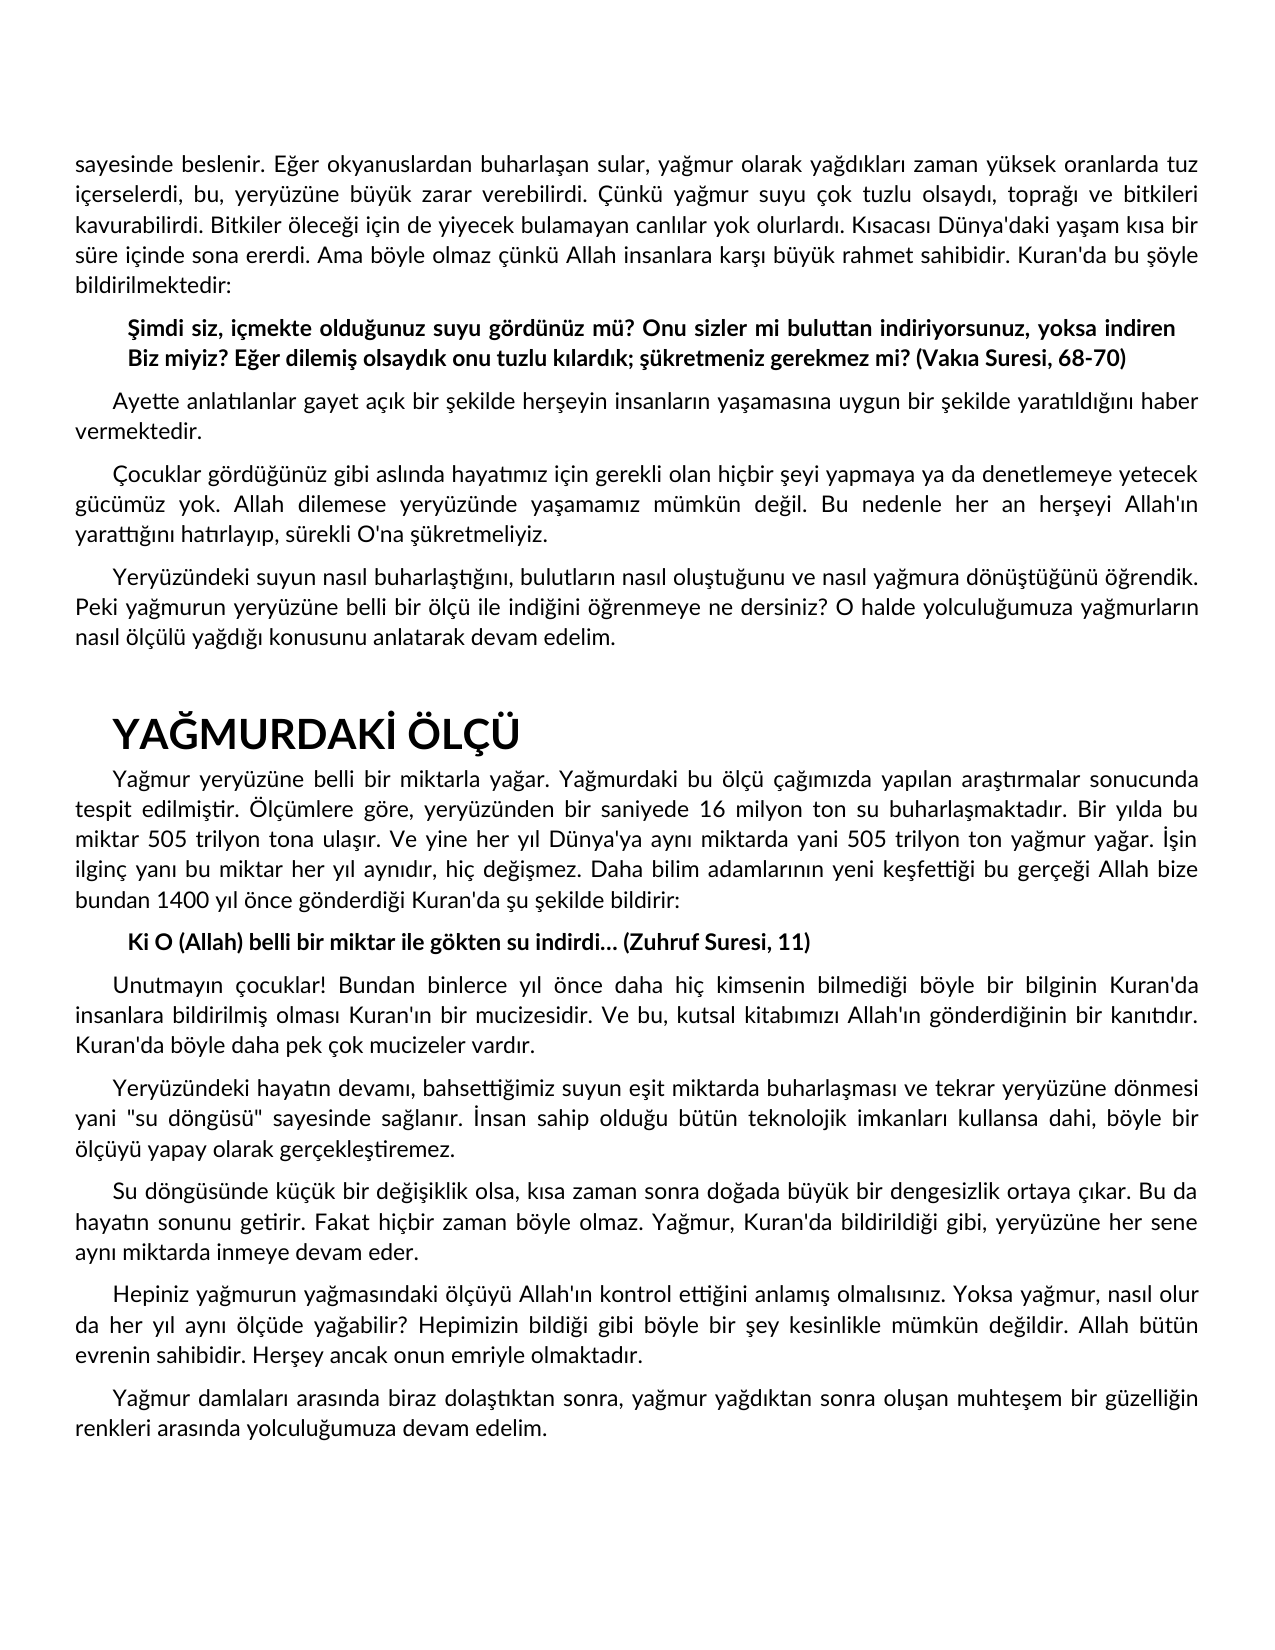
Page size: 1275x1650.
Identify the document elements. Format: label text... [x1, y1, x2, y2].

text Yağmur yeryüzüne belli bir miktarla yağar. Yağmurdaki bu ölçü çağımızda yapılan araştırmalar sonucunda tespit edilmiştir. Ölçümlere göre, yeryüzünden bir saniyede 16 milyon ton su buharlaşmaktadır. Bir yılda bu miktar 505 trilyon tona ulaşır. Ve yine her yıl Dünya'ya aynı miktarda yani 505 trilyon ton yağmur yağar. İşin ilginç yanı bu miktar her yıl aynıdır, hiç değişmez. Daha bilim adamlarının yeni keşfettiği bu gerçeği Allah bize bundan 1400 yıl önce gönderdiği Kuran'da şu şekilde bildirir: [75, 764, 1200, 913]
text Yağmur damlaları arasında biraz dolaştıktan sonra, yağmur yağdıktan sonra oluşan muhteşem bir güzelliğin renkleri arasında yolculuğumuza devam edelim. [75, 1383, 1200, 1441]
text Ayette anlatılanlar gayet açık bir şekilde herşeyin insanların yaşamasına uygun bir şekilde yaratıldığını haber vermektedir. [75, 386, 1200, 444]
text Ki O (Allah) belli bir miktar ile gökten su indirdi… (Zuhruf Suresi, 11) [127, 928, 1177, 956]
text Su döngüsünde küçük bir değişiklik olsa, kısa zaman sonra doğada büyük bir dengesizlik ortaya çıkar. Bu da hayatın sonunu getirir. Fakat hiçbir zaman böyle olmaz. Yağmur, Kuran'da bildirildiği gibi, yeryüzüne her sene aynı miktarda inmeye devam eder. [75, 1177, 1200, 1265]
text Yeryüzündeki hayatın devamı, bahsettiğimiz suyun eşit miktarda buharlaşması ve tekrar yeryüzüne dönmesi yani "su döngüsü" sayesinde sağlanır. İnsan sahip olduğu bütün teknolojik imkanları kullansa dahi, böyle bir ölçüyü yapay olarak gerçekleştiremez. [75, 1074, 1200, 1162]
text Unutmayın çocuklar! Bundan binlerce yıl önce daha hiç kimsenin bilmediği böyle bir bilginin Kuran'da insanlara bildirilmiş olması Kuran'ın bir mucizesidir. Ve bu, kutsal kitabımızı Allah'ın gönderdiğinin bir kanıtıdır. Kuran'da böyle daha pek çok mucizeler vardır. [75, 971, 1200, 1059]
subtitle YAĞMURDAKİ ÖLÇÜ [112, 708, 1200, 758]
text sayesinde beslenir. Eğer okyanuslardan buharlaşan sular, yağmur olarak yağdıkları zaman yüksek oranlarda tuz içerselerdi, bu, yeryüzüne büyük zarar verebilirdi. Çünkü yağmur suyu çok tuzlu olsaydı, toprağı ve bitkileri kavurabilirdi. Bitkiler öleceği için de yiyecek bulamayan canlılar yok olurlardı. Kısacası Dünya'daki yaşam kısa bir süre içinde sona ererdi. Ama böyle olmaz çünkü Allah insanlara karşı büyük rahmet sahibidir. Kuran'da bu şöyle bildirilmektedir: [75, 150, 1200, 298]
text Şimdi siz, içmekte olduğunuz suyu gördünüz mü? Onu sizler mi buluttan indiriyorsunuz, yoksa indiren Biz miyiz? Eğer dilemiş olsaydık onu tuzlu kılardık; şükretmeniz gerekmez mi? (Vakıa Suresi, 68-70) [127, 313, 1177, 371]
text Hepiniz yağmurun yağmasındaki ölçüyü Allah'ın kontrol ettiğini anlamış olmalısınız. Yoksa yağmur, nasıl olur da her yıl aynı ölçüde yağabilir? Hepimizin bildiği gibi böyle bir şey kesinlikle mümkün değildir. Allah bütün evrenin sahibidir. Herşey ancak onun emriyle olmaktadır. [75, 1280, 1200, 1368]
text Yeryüzündeki suyun nasıl buharlaştığını, bulutların nasıl oluştuğunu ve nasıl yağmura dönüştüğünü öğrendik. Peki yağmurun yeryüzüne belli bir ölçü ile indiğini öğrenmeye ne dersiniz? O halde yolculuğumuza yağmurların nasıl ölçülü yağdığı konusunu anlatarak devam edelim. [75, 562, 1200, 650]
text Çocuklar gördüğünüz gibi aslında hayatımız için gerekli olan hiçbir şeyi yapmaya ya da denetlemeye yetecek gücümüz yok. Allah dilemese yeryüzünde yaşamamız mümkün değil. Bu nedenle her an herşeyi Allah'ın yarattığını hatırlayıp, sürekli O'na şükretmeliyiz. [75, 459, 1200, 547]
